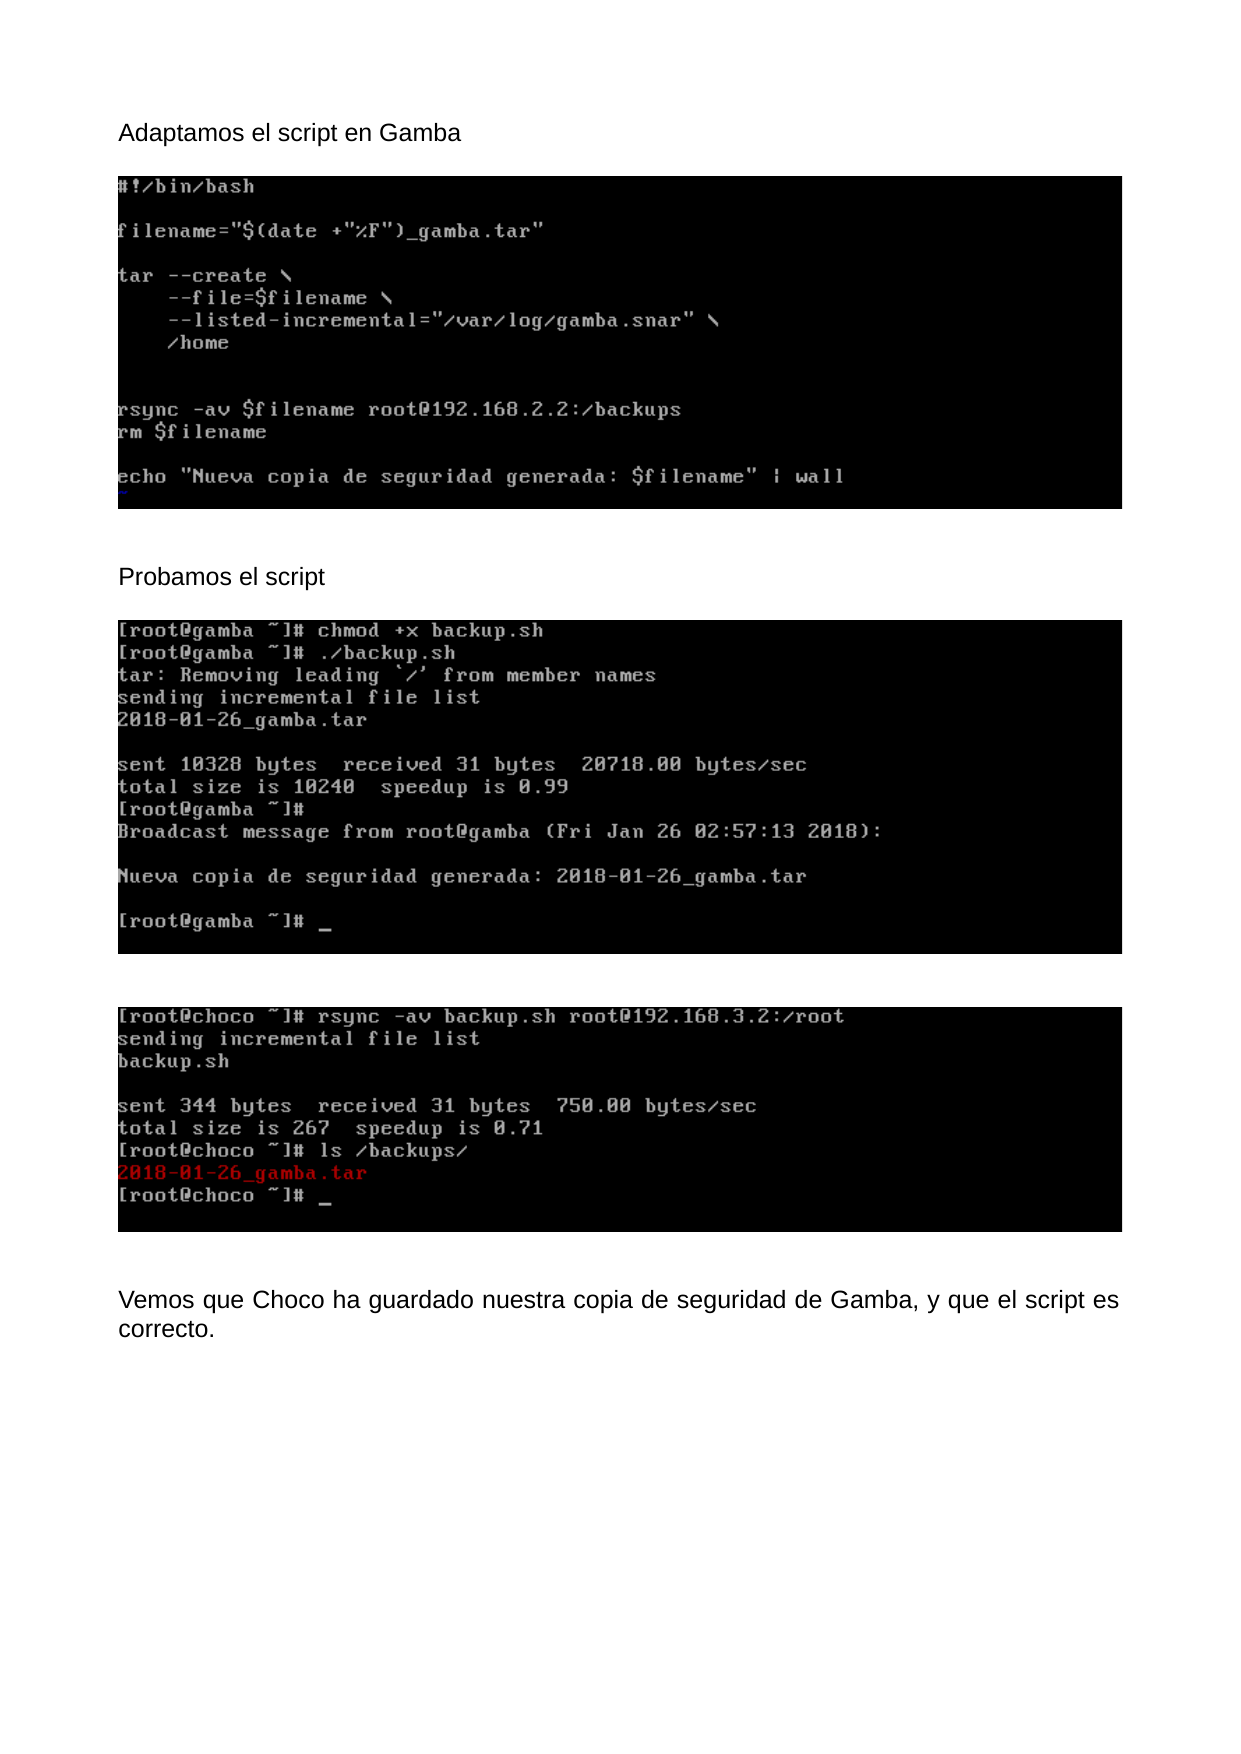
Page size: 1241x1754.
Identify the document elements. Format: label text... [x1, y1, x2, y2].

picture [118, 176, 1123, 509]
text Vemos que Choco ha guardado nuestra copia de seguridad de Gamba, y que el script es correcto. [118, 1285, 1122, 1342]
text Probamos el script [118, 562, 1122, 591]
text Adaptamos el script en Gamba [118, 118, 1122, 147]
picture [118, 1007, 1123, 1232]
picture [118, 620, 1123, 954]
